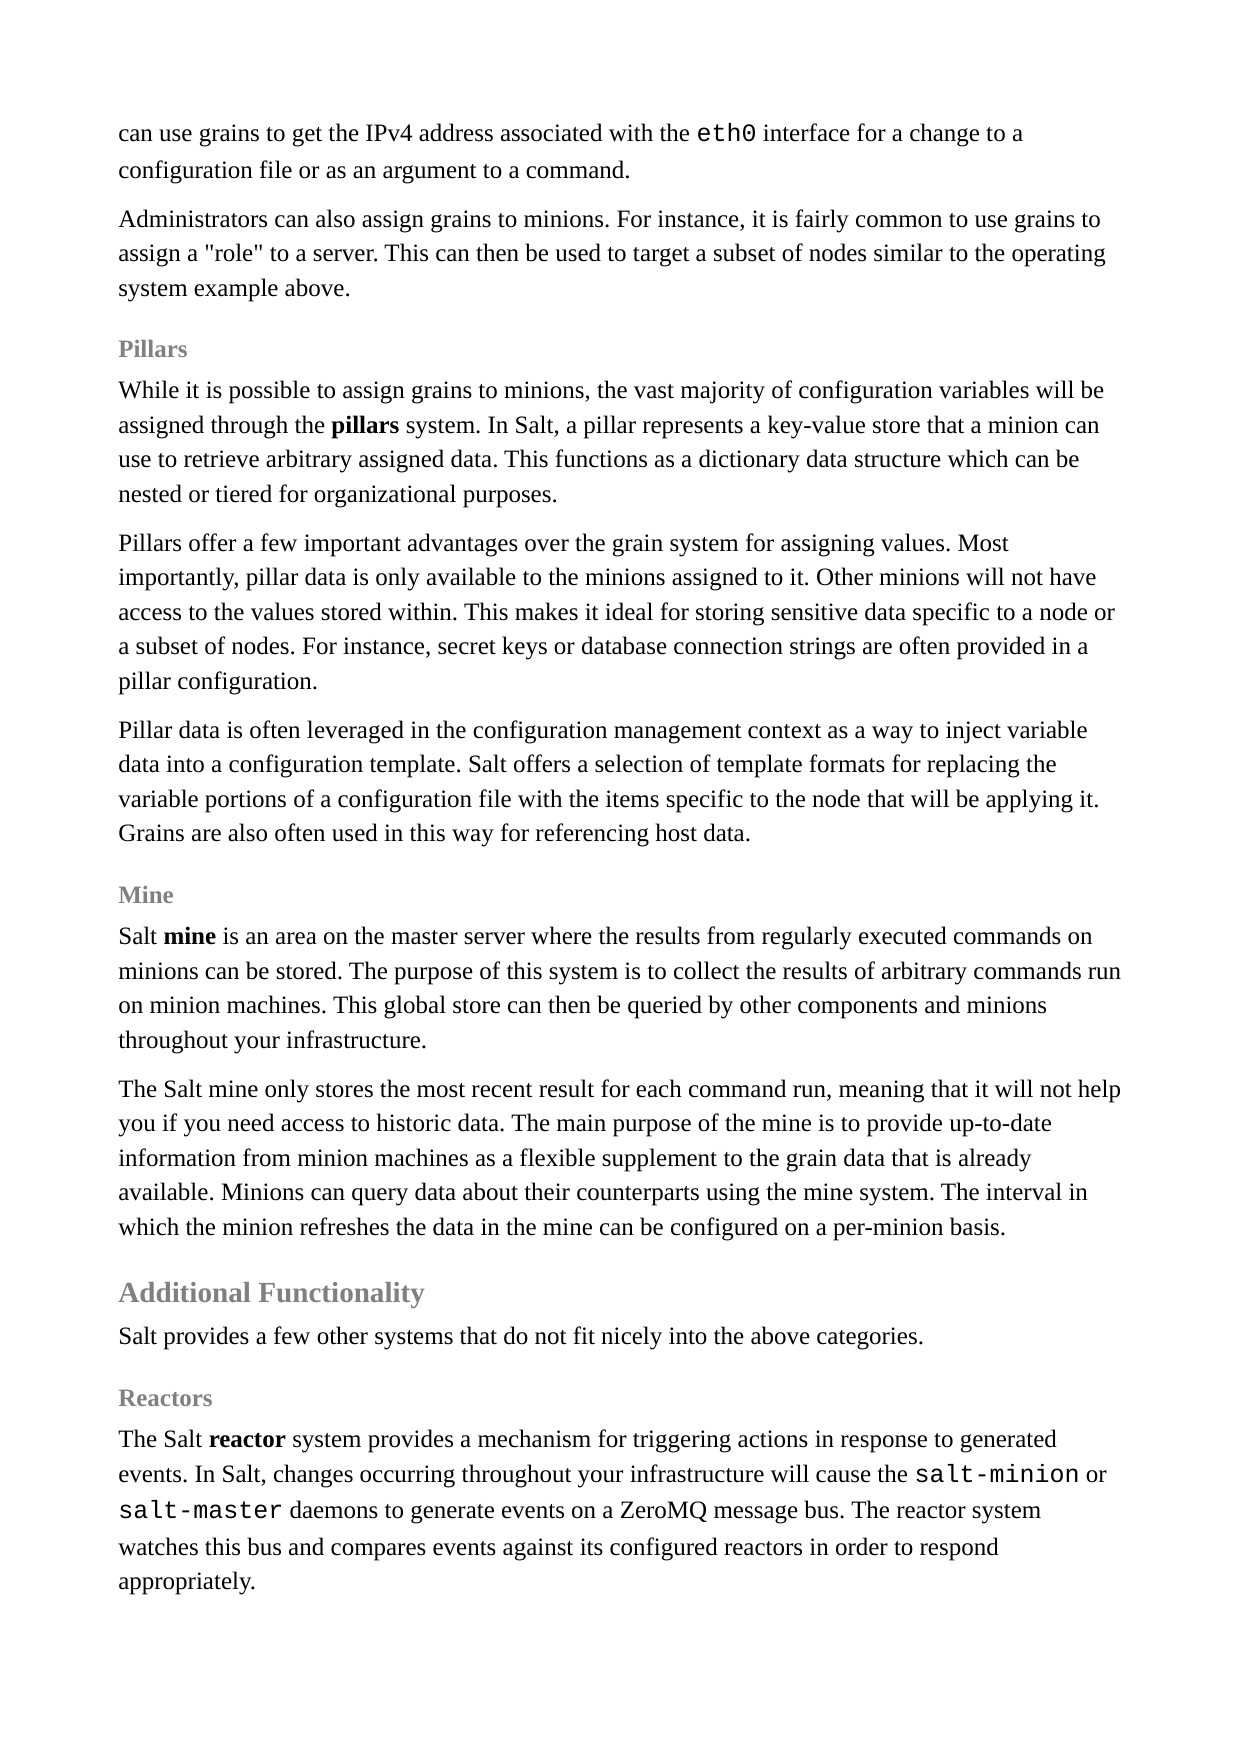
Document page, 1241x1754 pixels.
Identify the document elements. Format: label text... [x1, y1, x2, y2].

text Administrators can also assign grains to minions. For instance, it is fairly common to use grains to assign a "role" to a server. This can then be used to target a subset of nodes similar to the operating system example above. [118, 204, 1122, 301]
text Pillar data is often leveraged in the configuration management context as a way to inject variable data into a configuration template. Salt offers a selection of template formats for replacing the variable portions of a configuration file with the items specific to the node that will be applying it. Grains are also often used in this way for referencing host data. [118, 715, 1122, 847]
subtitle Pillars [118, 334, 1122, 363]
text Salt mine is an area on the master server where the results from regularly executed commands on minions can be stored. The purpose of this system is to collect the results of arbitrary commands run on minion machines. This global store can then be queried by other components and minions throughout your infrastructure. [118, 921, 1122, 1053]
text Pillars offer a few important advantages over the grain system for assigning values. Most importantly, pillar data is only available to the minions assigned to it. Other minions will not have access to the values stored within. This makes it ideal for storing sensitive data specific to a node or a subset of nodes. For instance, secret keys or database connection strings are often provided in a pillar configuration. [118, 528, 1122, 695]
text The Salt reactor system provides a mechanism for triggering actions in response to generated events. In Salt, changes occurring throughout your infrastructure will cause the salt-minion or salt-master daemons to generate events on a ZeroMQ message bus. The reactor system watches this bus and compares events against its configured reactors in order to respond appropriately. [118, 1424, 1122, 1595]
subtitle Reactors [118, 1383, 1122, 1412]
subtitle Mine [118, 880, 1122, 909]
text While it is possible to assign grains to minions, the vast majority of configuration variables will be assigned through the pillars system. In Salt, a pillar represents a key-value store that a minion can use to retrieve arbitrary assigned data. This functions as a dictionary data structure which can be nested or tiered for organizational purposes. [118, 376, 1122, 508]
text Salt provides a few other systems that do not fit nicely into the above categories. [118, 1321, 1122, 1350]
text The Salt mine only stores the most recent result for each command run, meaning that it will not help you if you need access to historic data. The main purpose of the mine is to provide up-to-date information from minion machines as a flexible supplement to the grain data that is already available. Minions can query data about their counterparts using the mine system. The interval in which the minion refreshes the data in the mine can be configured on a per-minion basis. [118, 1074, 1122, 1240]
subtitle Additional Functionality [118, 1275, 1122, 1309]
text can use grains to get the IPv4 address associated with the eth0 interface for a change to a configuration file or as an argument to a command. [118, 118, 1122, 183]
